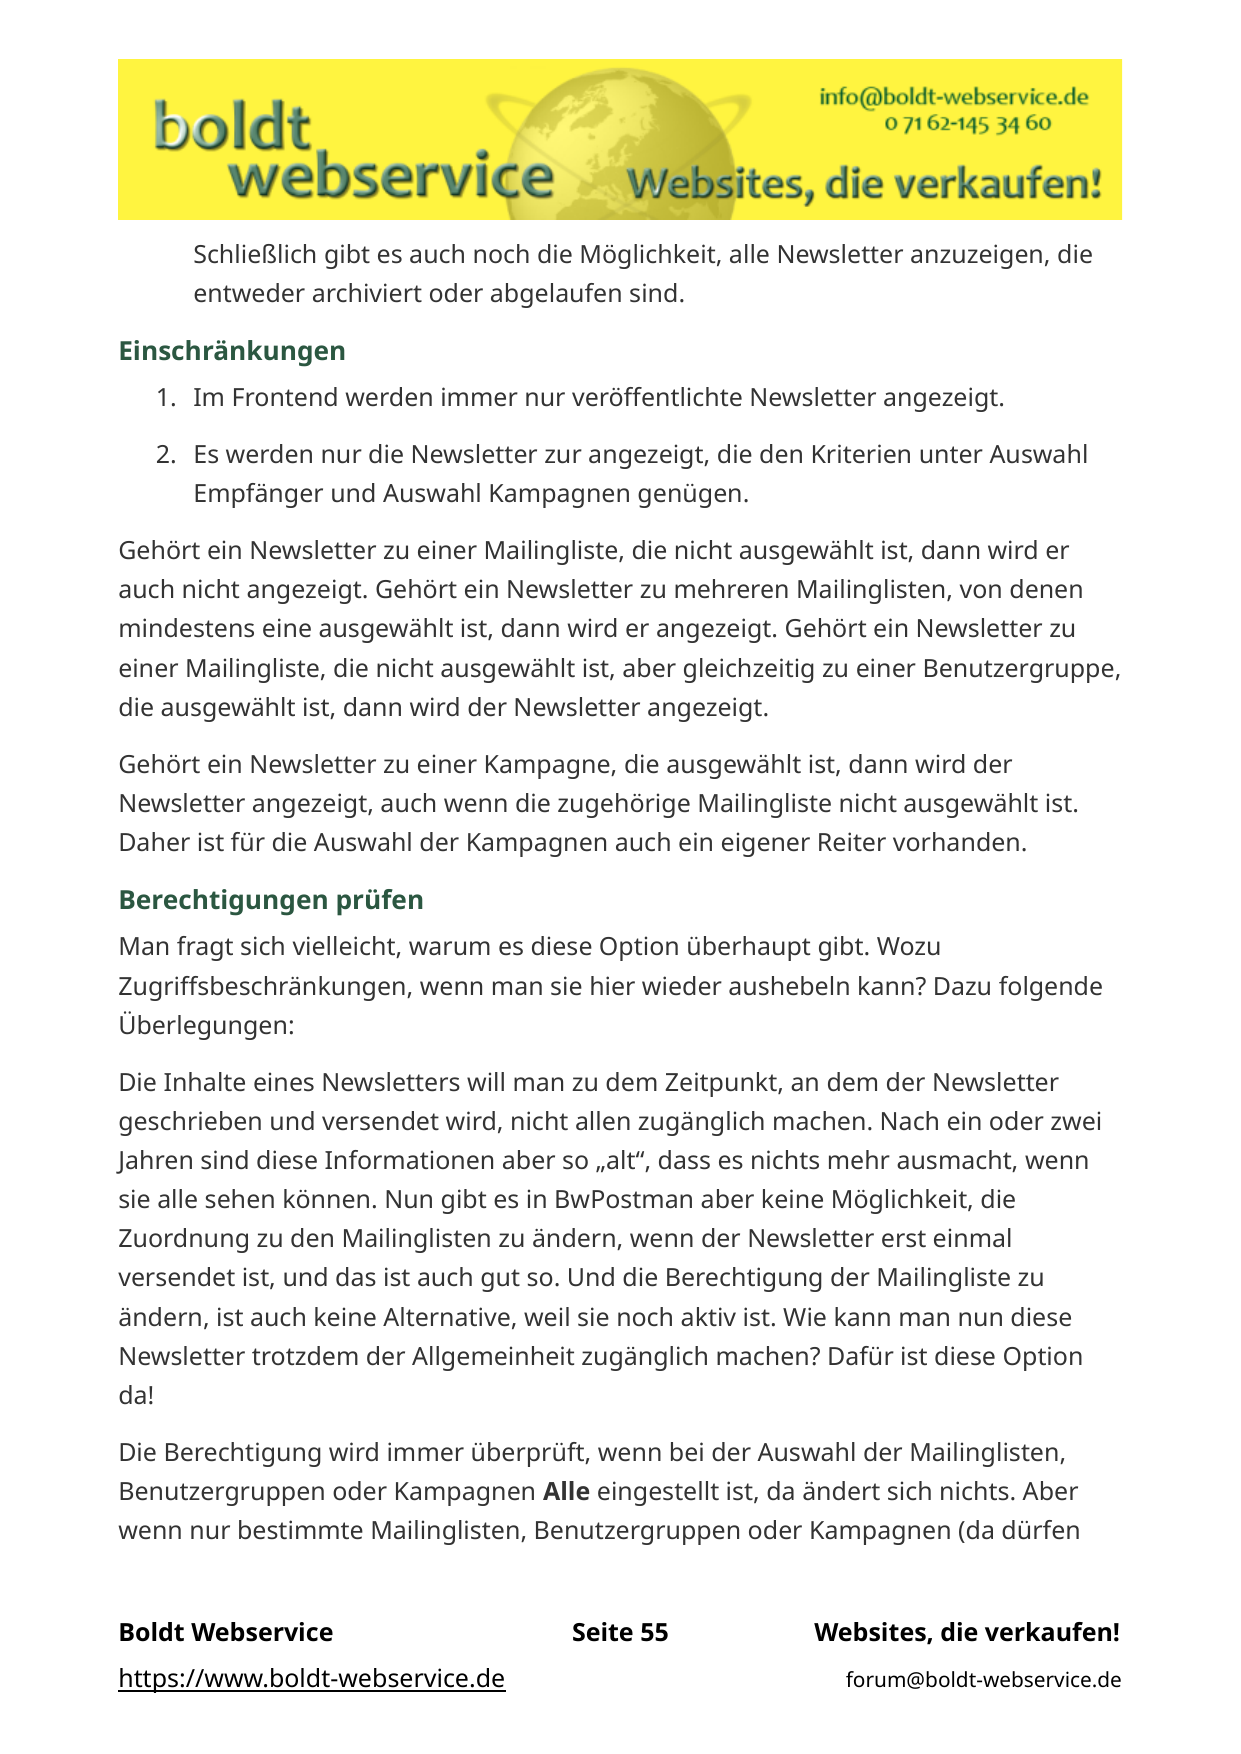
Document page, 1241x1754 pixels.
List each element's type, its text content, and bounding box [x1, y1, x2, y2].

text Die Berechtigung wird immer überprüft, wenn bei der Auswahl der Mailinglisten, Benutzergruppen oder Kampagnen Alle eingestellt ist, da ändert sich nichts. Aber wenn nur bestimmte Mailinglisten, Benutzergruppen oder Kampagnen (da dürfen [118, 1434, 1122, 1547]
picture [118, 59, 1123, 220]
text Gehört ein Newsletter zu einer Kampagne, die ausgewählt ist, dann wird der Newsletter angezeigt, auch wenn die zugehörige Mailingliste nicht ausgewählt ist. Daher ist für die Auswahl der Kampagnen auch ein eigener Reiter vorhanden. [118, 746, 1122, 859]
subtitle Berechtigungen prüfen [118, 881, 1122, 917]
list Im Frontend werden immer nur veröffentlichte Newsletter angezeigt. [156, 380, 1122, 414]
text Gehört ein Newsletter zu einer Mailingliste, die nicht ausgewählt ist, dann wird er auch nicht angezeigt. Gehört ein Newsletter zu mehreren Mailinglisten, von denen mindestens eine ausgewählt ist, dann wird er angezeigt. Gehört ein Newsletter zu einer Mailingliste, die nicht ausgewählt ist, aber gleichzeitig zu einer Benutzergruppe, die ausgewählt ist, dann wird der Newsletter angezeigt. [118, 533, 1122, 723]
list Es werden nur die Newsletter zur angezeigt, die den Kriterien unter Auswahl Empfänger und Auswahl Kampagnen genügen. [156, 437, 1122, 510]
subtitle Einschränkungen [118, 332, 1122, 368]
text Man fragt sich vielleicht, warum es diese Option überhaupt gibt. Wozu Zugriffsbeschränkungen, wenn man sie hier wieder aushebeln kann? Dazu folgende Überlegungen: [118, 929, 1122, 1041]
list Schließlich gibt es auch noch die Möglichkeit, alle Newsletter anzuzeigen, die entweder archiviert oder abgelaufen sind. [156, 236, 1122, 309]
text Die Inhalte eines Newsletters will man zu dem Zeitpunkt, an dem der Newsletter geschrieben und versendet wird, nicht allen zugänglich machen. Nach ein oder zwei Jahren sind diese Informationen aber so „alt“, dass es nichts mehr ausmacht, wenn sie alle sehen können. Nun gibt es in BwPostman aber keine Möglichkeit, die Zuordnung zu den Mailinglisten zu ändern, wenn der Newsletter erst einmal versendet ist, und das ist auch gut so. Und die Berechtigung der Mailingliste zu ändern, ist auch keine Alternative, weil sie noch aktiv ist. Wie kann man nun diese Newsletter trotzdem der Allgemeinheit zugänglich machen? Dafür ist diese Option da! [118, 1064, 1122, 1412]
